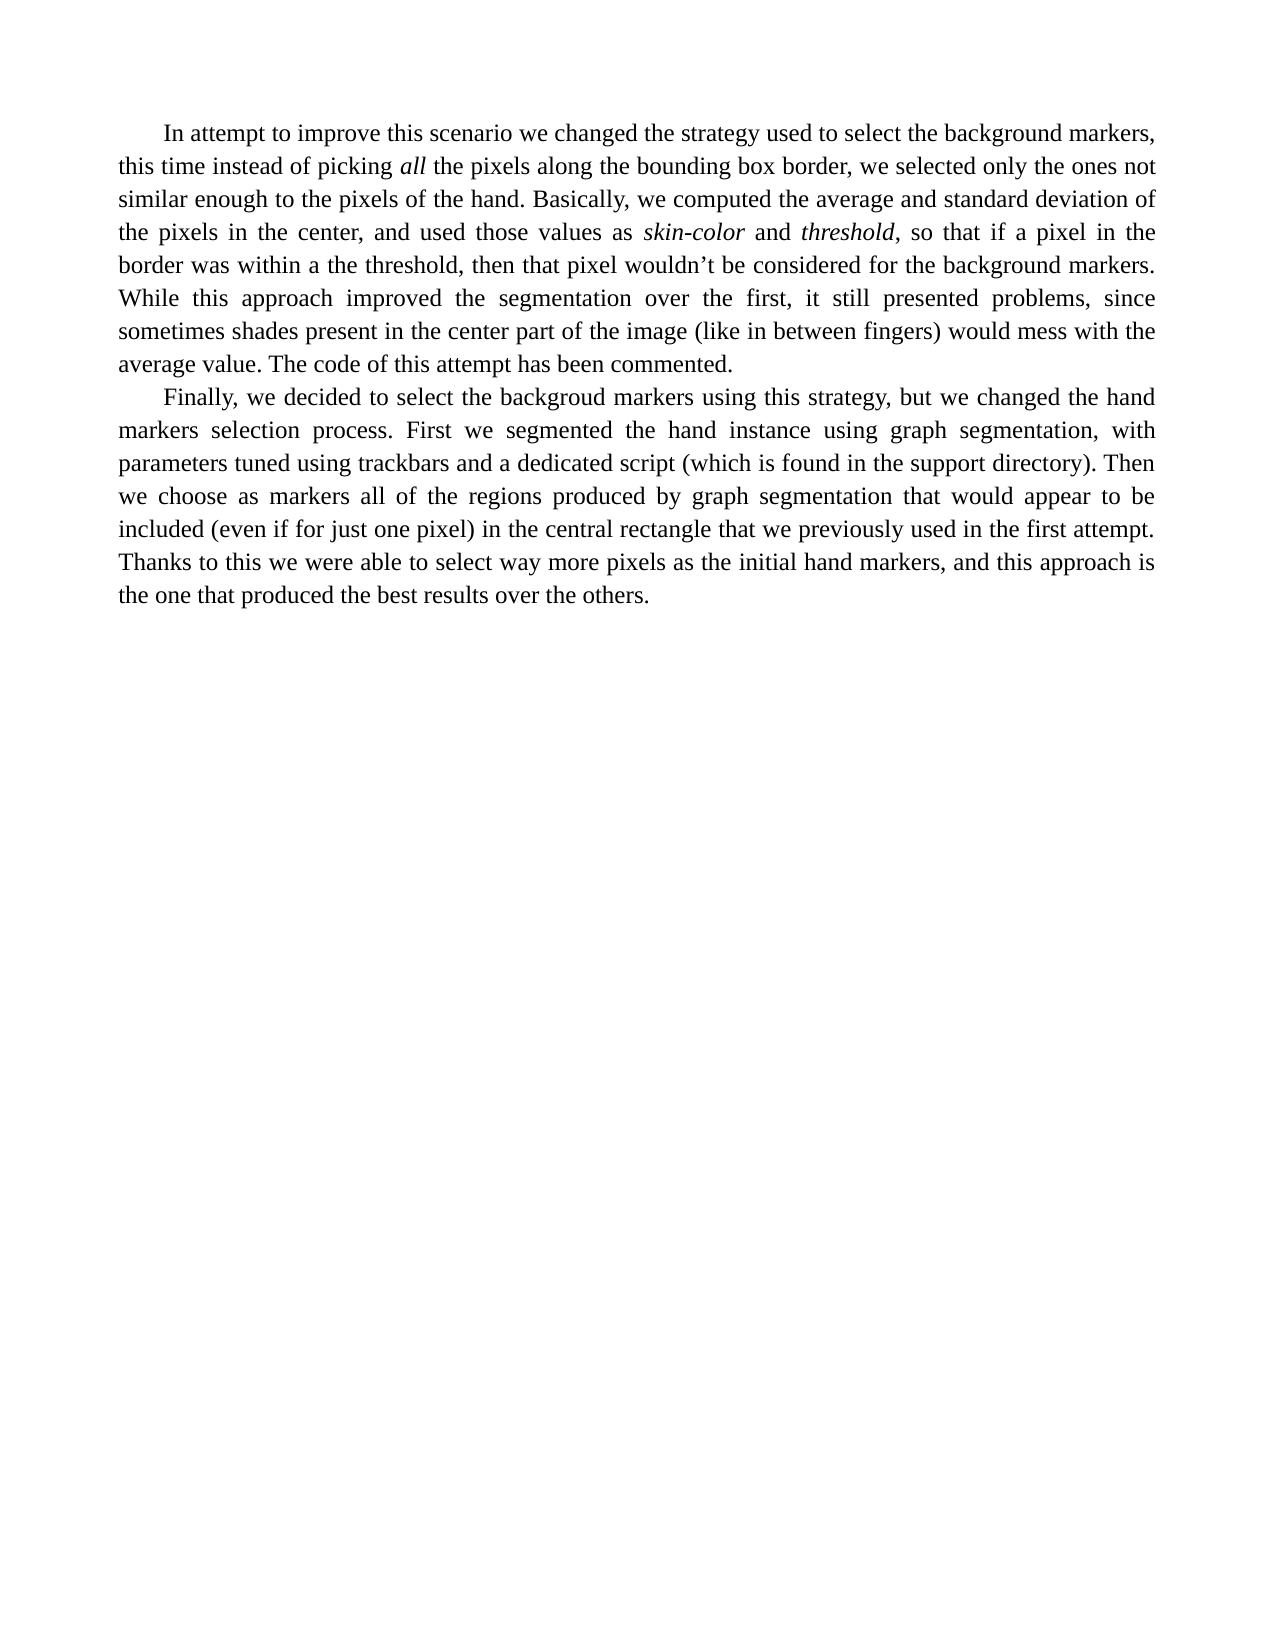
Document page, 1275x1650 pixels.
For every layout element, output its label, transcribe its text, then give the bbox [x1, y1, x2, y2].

text In attempt to improve this scenario we changed the strategy used to select the background markers, this time instead of picking all the pixels along the bounding box border, we selected only the ones not similar enough to the pixels of the hand. Basically, we computed the average and standard deviation of the pixels in the center, and used those values as skin-color and threshold, so that if a pixel in the border was within a the threshold, then that pixel wouldn’t be considered for the background markers. While this approach improved the segmentation over the first, it still presented problems, since sometimes shades present in the center part of the image (like in between fingers) would mess with the average value. The code of this attempt has been commented. [118, 118, 1157, 378]
text Finally, we decided to select the backgroud markers using this strategy, but we changed the hand markers selection process. First we segmented the hand instance using graph segmentation, with parameters tuned using trackbars and a dedicated script (which is found in the support directory). Then we choose as markers all of the regions produced by graph segmentation that would appear to be included (even if for just one pixel) in the central rectangle that we previously used in the first attempt. Thanks to this we were able to select way more pixels as the initial hand markers, and this approach is the one that produced the best results over the others. [118, 382, 1157, 609]
